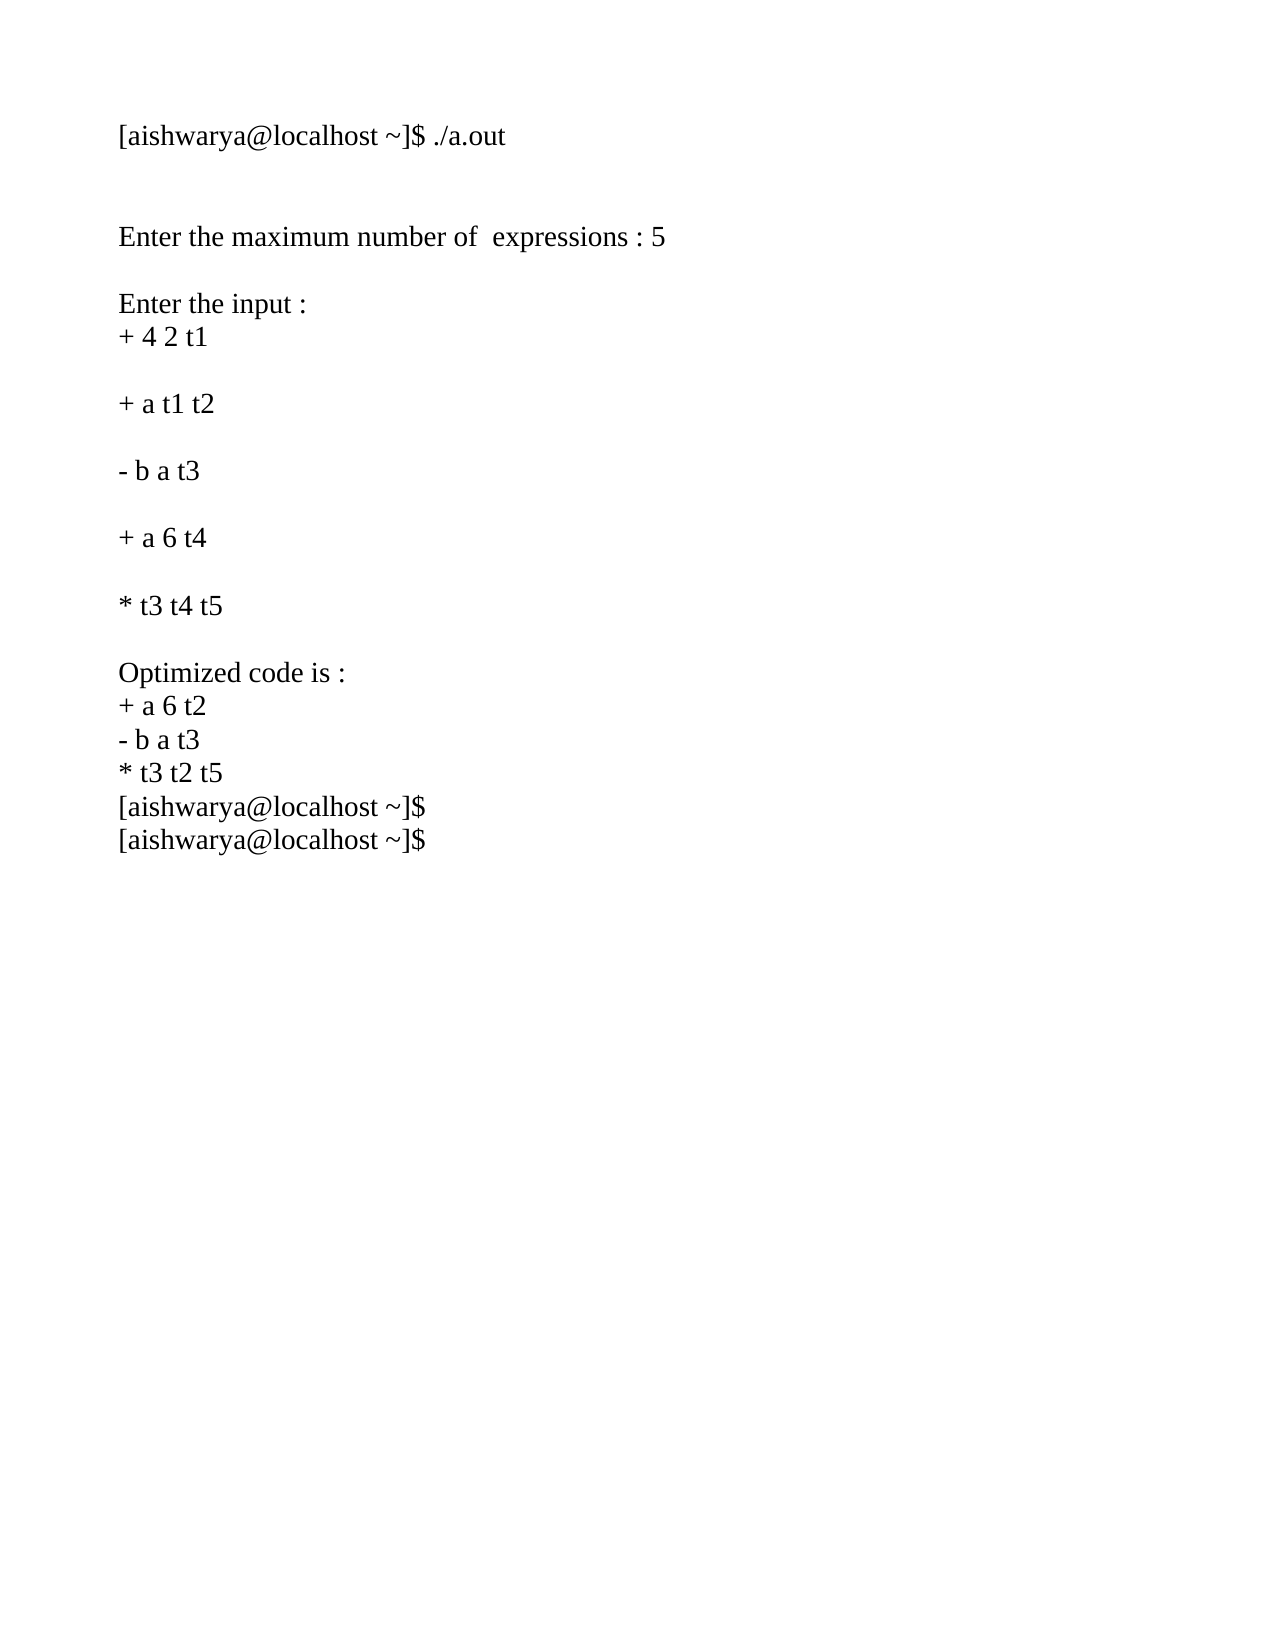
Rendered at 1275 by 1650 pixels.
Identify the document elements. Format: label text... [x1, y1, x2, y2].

text [aishwarya@localhost ~]$ ./a.out [118, 118, 1157, 152]
text Enter the input : [118, 286, 1157, 319]
text * t3 t2 t5 [118, 755, 1157, 789]
text + 4 2 t1 [118, 319, 1157, 353]
text - b a t3 [118, 722, 1157, 755]
text + a t1 t2 [118, 386, 1157, 420]
text + a 6 t4 [118, 521, 1157, 554]
text [aishwarya@localhost ~]$ [118, 789, 1157, 822]
text * t3 t4 t5 [118, 588, 1157, 621]
text + a 6 t2 [118, 688, 1157, 722]
text - b a t3 [118, 453, 1157, 487]
text Optimized code is : [118, 655, 1157, 688]
text Enter the maximum number of expressions : 5 [118, 219, 1157, 252]
text [aishwarya@localhost ~]$ [118, 822, 1157, 856]
